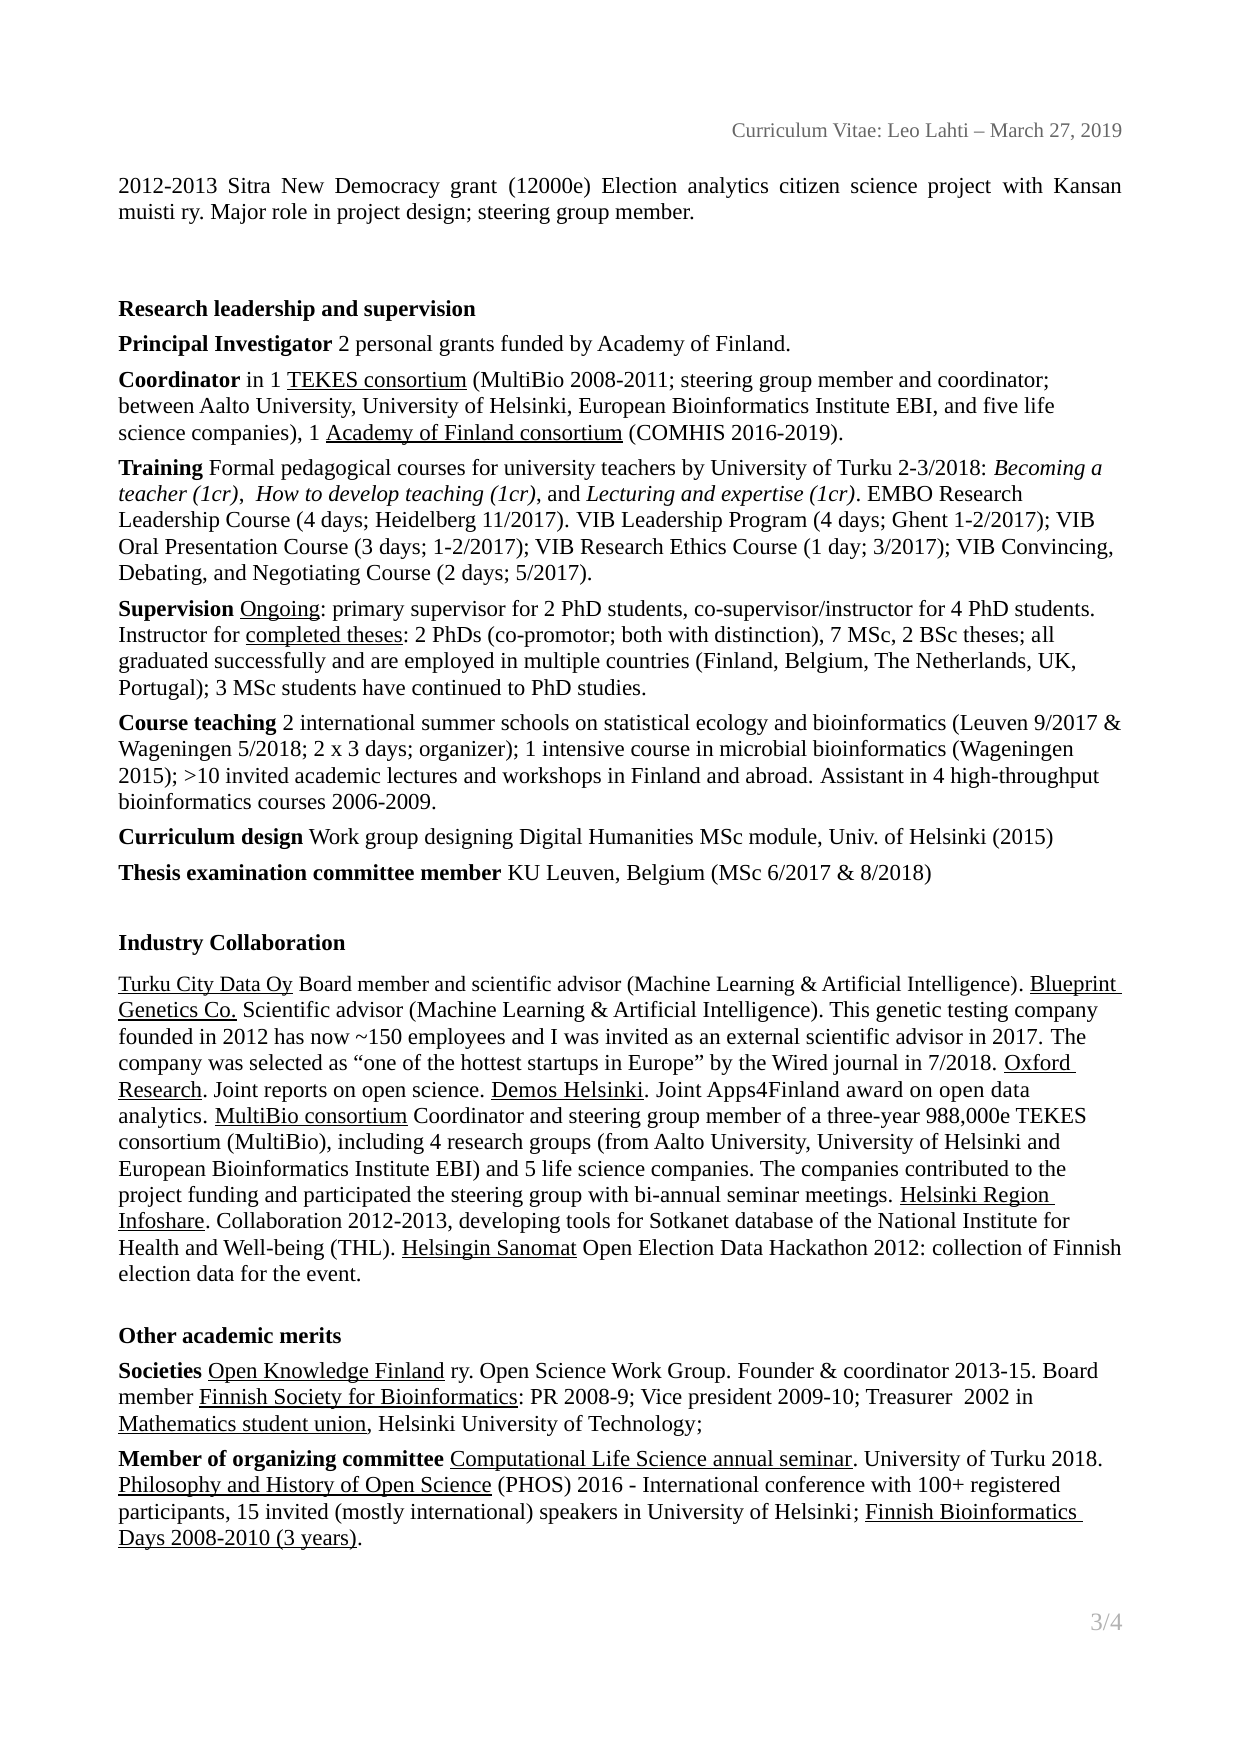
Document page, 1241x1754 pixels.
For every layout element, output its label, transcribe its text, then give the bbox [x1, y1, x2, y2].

text Other academic merits [118, 1322, 1122, 1348]
text Member of organizing committee Computational Life Science annual seminar. University of Turku 2018. Philosophy and History of Open Science (PHOS) 2016 - International conference with 100+ registered participants, 15 invited (mostly international) speakers in University of Helsinki; Finnish Bioinformatics Days 2008-2010 (3 years). [118, 1445, 1122, 1551]
text 2012-2013 Sitra New Democracy grant (12000e) Election analytics citizen science project with Kansan muisti ry. Major role in project design; steering group member. [118, 172, 1122, 224]
text Supervision Ongoing: primary supervisor for 2 PhD students, co-supervisor/instructor for 4 PhD students. Instructor for completed theses: 2 PhDs (co-promotor; both with distinction), 7 MSc, 2 BSc theses; all graduated successfully and are employed in multiple countries (Finland, Belgium, The Netherlands, UK, Portugal); 3 MSc students have continued to PhD studies. [118, 594, 1122, 700]
list Industry Collaboration [118, 929, 1122, 956]
text Principal Investigator 2 personal grants funded by Academy of Finland. [118, 331, 1122, 357]
list Turku City Data Oy Board member and scientific advisor (Machine Learning & Artificial Intelligence). Blueprint Genetics Co. Scientific advisor (Machine Learning & Artificial Intelligence). This genetic testing company founded in 2012 has now ~150 employees and I was invited as an external scientific advisor in 2017. The company was selected as “one of the hottest startups in Europe” by the Wired journal in 7/2018. Oxford Research. Joint reports on open science. Demos Helsinki. Joint Apps4Finland award on open data analytics. MultiBio consortium Coordinator and steering group member of a three-year 988,000e TEKES consortium (MultiBio), including 4 research groups (from Aalto University, University of Helsinki and European Bioinformatics Institute EBI) and 5 life science companies. The companies contributed to the project funding and participated the steering group with bi-annual seminar meetings. Helsinki Region Infoshare. Collaboration 2012-2013, developing tools for Sotkanet database of the National Institute for Health and Well-being (THL). Helsingin Sanomat Open Election Data Hackathon 2012: collection of Finnish election data for the event. [118, 970, 1122, 1286]
text Curriculum design Work group designing Digital Humanities MSc module, Univ. of Helsinki (2015) [118, 823, 1122, 850]
text Coordinator in 1 TEKES consortium (MultiBio 2008-2011; steering group member and coordinator; between Aalto University, University of Helsinki, European Bioinformatics Institute EBI, and five life science companies), 1 Academy of Finland consortium (COMHIS 2016-2019). [118, 366, 1122, 445]
text Course teaching 2 international summer schools on statistical ecology and bioinformatics (Leuven 9/2017 & Wageningen 5/2018; 2 x 3 days; organizer); 1 intensive course in microbial bioinformatics (Wageningen 2015); >10 invited academic lectures and workshops in Finland and abroad. Assistant in 4 high-throughput bioinformatics courses 2006-2009. [118, 709, 1122, 814]
text Research leadership and supervision [118, 295, 1122, 322]
text Thesis examination committee member KU Leuven, Belgium (MSc 6/2017 & 8/2018) [118, 859, 1122, 885]
text Societies Open Knowledge Finland ry. Open Science Work Group. Founder & coordinator 2013-15. Board member Finnish Society for Bioinformatics: PR 2008-9; Vice president 2009-10; Treasurer 2002 in Mathematics student union, Helsinki University of Technology; [118, 1357, 1122, 1436]
text Training Formal pedagogical courses for university teachers by University of Turku 2-3/2018: Becoming a teacher (1cr), How to develop teaching (1cr), and Lecturing and expertise (1cr). EMBO Research Leadership Course (4 days; Heidelberg 11/2017). VIB Leadership Program (4 days; Ghent 1-2/2017); VIB Oral Presentation Course (3 days; 1-2/2017); VIB Research Ethics Course (1 day; 3/2017); VIB Convincing, Debating, and Negotiating Course (2 days; 5/2017). [118, 454, 1122, 586]
